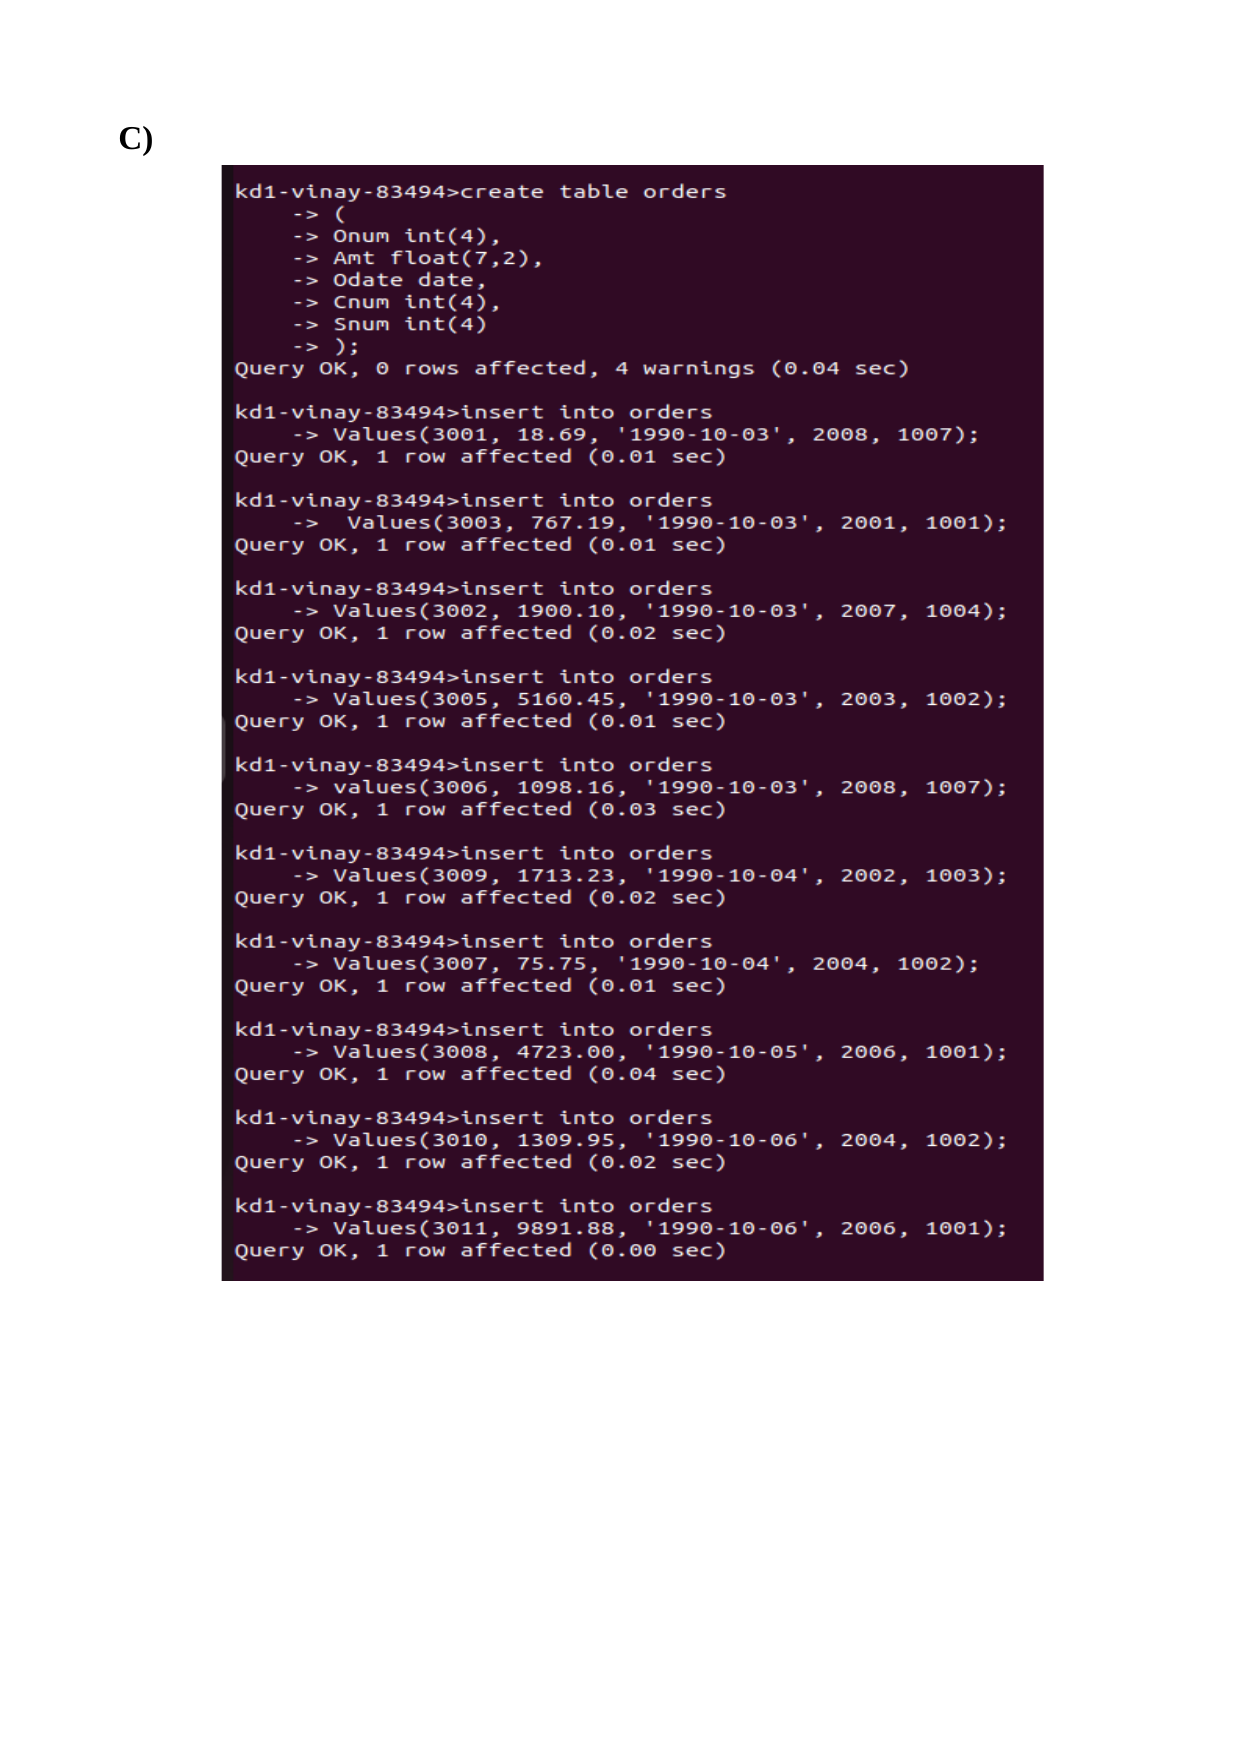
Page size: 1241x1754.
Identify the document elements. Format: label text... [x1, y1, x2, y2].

picture [221, 165, 1044, 1281]
text C) [118, 118, 1122, 156]
